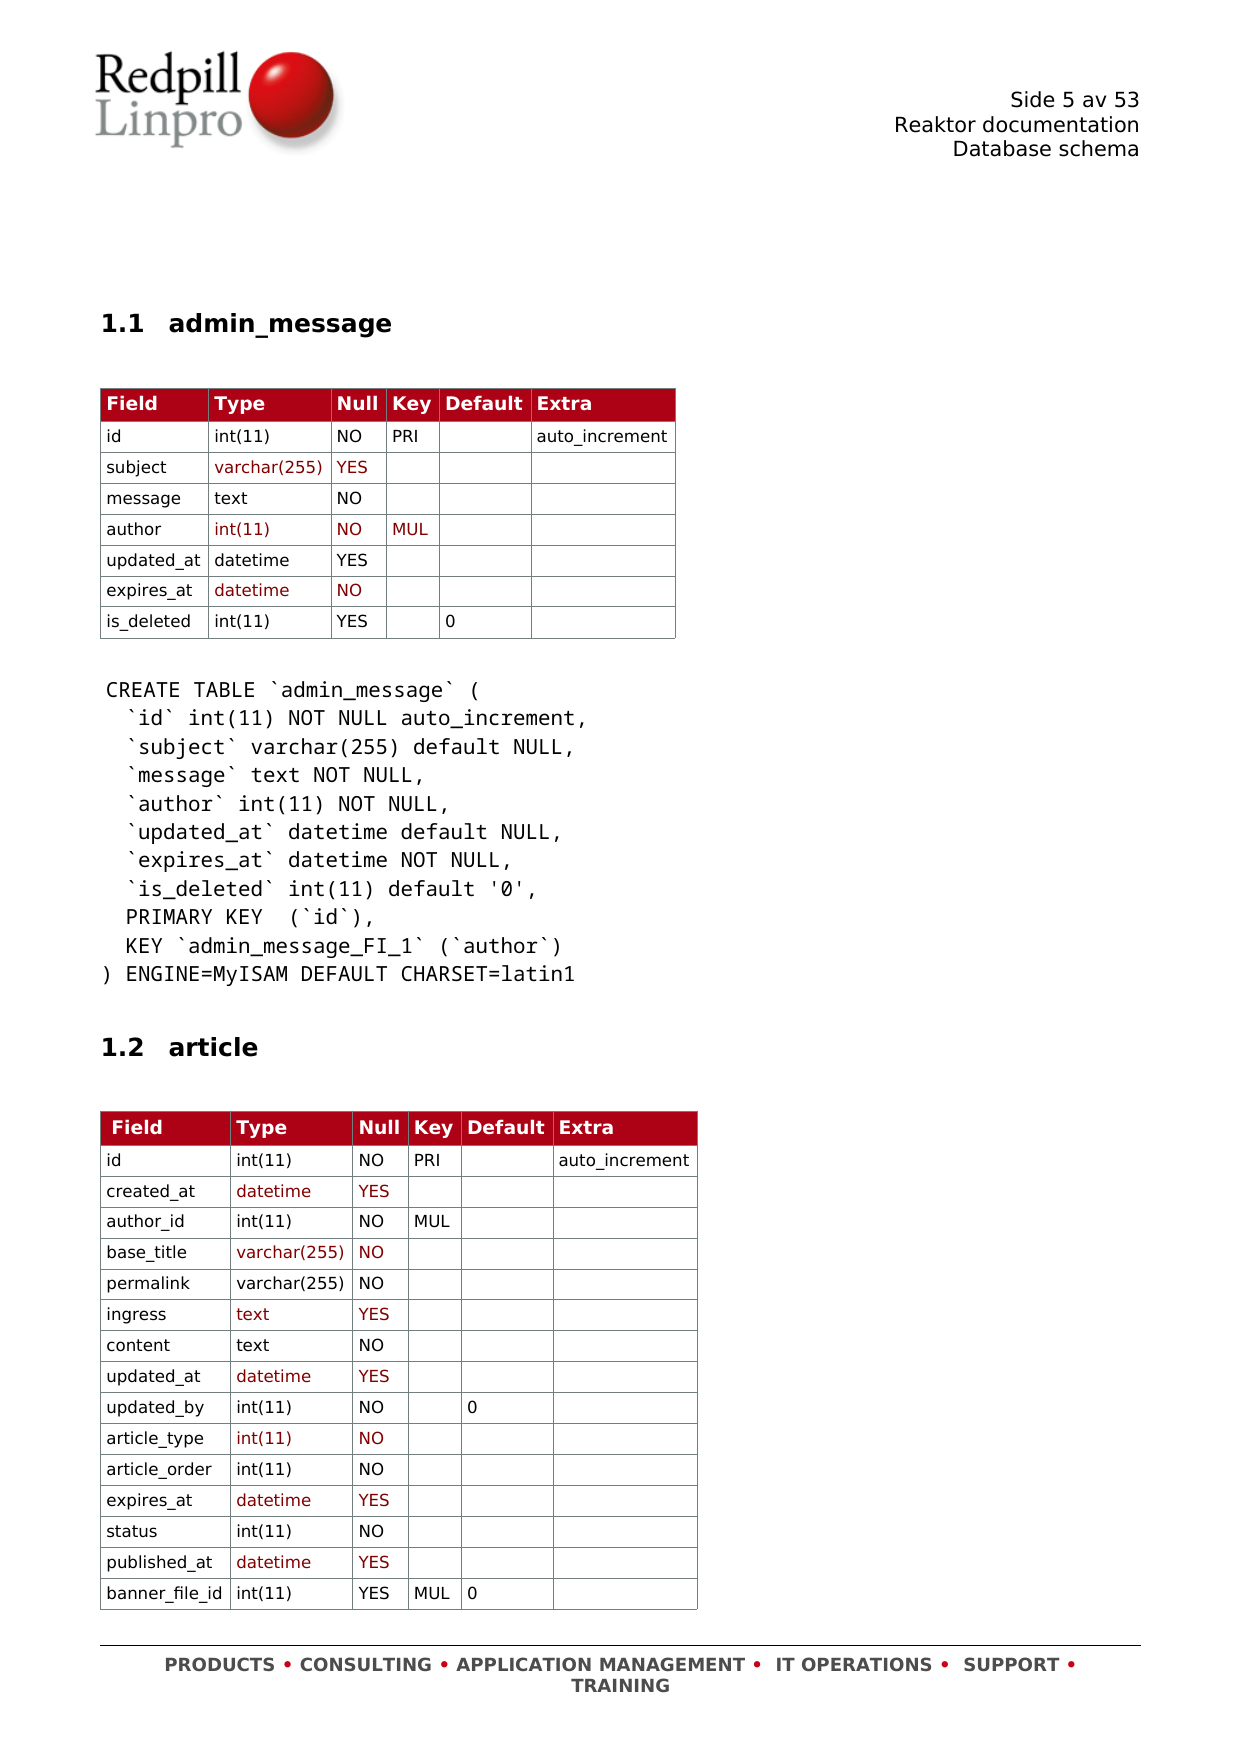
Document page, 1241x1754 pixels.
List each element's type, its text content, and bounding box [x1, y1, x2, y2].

table_cell int(11) [231, 1393, 352, 1423]
table_cell [554, 1517, 697, 1547]
table_cell [440, 484, 531, 514]
table_cell datetime [209, 577, 331, 606]
table_cell NO [353, 1517, 408, 1547]
table_cell MUL [409, 1579, 461, 1609]
table_cell PRI [409, 1146, 461, 1176]
table_cell base_title [101, 1239, 230, 1268]
table_cell [462, 1331, 553, 1361]
table_cell datetime [209, 546, 331, 576]
table_cell updated_at [101, 1362, 230, 1392]
table_cell text [209, 484, 331, 514]
table_cell article_order [101, 1455, 230, 1485]
table_cell [532, 453, 675, 483]
table_cell [440, 515, 531, 544]
table_cell [462, 1455, 553, 1485]
table_cell NO [353, 1270, 408, 1299]
table_cell [462, 1517, 553, 1547]
table_cell [387, 484, 439, 514]
table_cell expires_at [101, 1486, 230, 1516]
table_cell YES [332, 546, 386, 576]
subtitle article [100, 1033, 1140, 1062]
table_cell ingress [101, 1300, 230, 1330]
table_header Default [462, 1112, 553, 1145]
table_cell [387, 546, 439, 576]
table_cell [554, 1270, 697, 1299]
table_header Extra [532, 389, 675, 421]
table_cell banner_file_id [101, 1579, 230, 1609]
table_cell text [231, 1331, 352, 1361]
table_cell datetime [231, 1177, 352, 1207]
text ) ENGINE=MyISAM DEFAULT CHARSET=latin1 [100, 959, 1140, 988]
table_cell [462, 1270, 553, 1299]
table_cell int(11) [231, 1517, 352, 1547]
table_cell NO [353, 1455, 408, 1485]
table_cell [409, 1517, 461, 1547]
table_cell NO [353, 1424, 408, 1454]
table_cell [409, 1177, 461, 1207]
table_cell article_type [101, 1424, 230, 1454]
table_cell [462, 1177, 553, 1207]
table_cell [462, 1208, 553, 1237]
table_cell [554, 1455, 697, 1485]
table_cell [462, 1146, 553, 1176]
table_cell [532, 484, 675, 514]
table_cell [409, 1486, 461, 1516]
table_cell YES [353, 1362, 408, 1392]
table_cell [440, 422, 531, 452]
table_cell auto_increment [532, 422, 675, 452]
table_cell [554, 1486, 697, 1516]
table_cell [409, 1239, 461, 1268]
table_cell [409, 1270, 461, 1299]
table_cell [532, 577, 675, 606]
table_cell [554, 1208, 697, 1237]
table_cell created_at [101, 1177, 230, 1207]
table_cell [409, 1331, 461, 1361]
table_cell 0 [462, 1579, 553, 1609]
table_cell NO [332, 515, 386, 544]
table_cell YES [353, 1486, 408, 1516]
table_header Type [231, 1112, 352, 1145]
table_cell YES [353, 1177, 408, 1207]
table_header Default [440, 389, 531, 421]
table_cell int(11) [231, 1579, 352, 1609]
table_cell [554, 1424, 697, 1454]
table_cell int(11) [209, 515, 331, 544]
text PRIMARY KEY (`id`), [100, 902, 1140, 931]
table_cell [409, 1362, 461, 1392]
table_cell content [101, 1331, 230, 1361]
table_cell subject [101, 453, 208, 483]
table_cell [462, 1424, 553, 1454]
table_cell int(11) [209, 607, 331, 637]
table_cell [462, 1486, 553, 1516]
table_cell MUL [409, 1208, 461, 1237]
table_header Null [353, 1112, 408, 1145]
table_cell NO [353, 1146, 408, 1176]
table_cell [554, 1331, 697, 1361]
table_cell [387, 577, 439, 606]
table_cell NO [332, 422, 386, 452]
table_cell int(11) [231, 1455, 352, 1485]
table_cell [409, 1548, 461, 1578]
table_cell [554, 1579, 697, 1609]
text `subject` varchar(255) default NULL, [100, 732, 1140, 760]
table_cell YES [353, 1300, 408, 1330]
table_cell YES [332, 607, 386, 637]
table_cell auto_increment [554, 1146, 697, 1176]
table_cell int(11) [231, 1208, 352, 1237]
table_cell [554, 1362, 697, 1392]
text `updated_at` datetime default NULL, [100, 817, 1140, 846]
table_header Extra [554, 1112, 697, 1145]
table_cell [554, 1393, 697, 1423]
table_cell 0 [440, 607, 531, 637]
table_cell [409, 1455, 461, 1485]
table_cell [462, 1548, 553, 1578]
table_header Key [387, 389, 439, 421]
table_cell [554, 1300, 697, 1330]
text KEY `admin_message_FI_1` (`author`) [100, 931, 1140, 959]
text `id` int(11) NOT NULL auto_increment, [100, 703, 1140, 732]
table_cell [440, 453, 531, 483]
table_cell [462, 1362, 553, 1392]
table_cell author_id [101, 1208, 230, 1237]
table_cell 0 [462, 1393, 553, 1423]
table_cell [387, 607, 439, 637]
table_cell [532, 607, 675, 637]
table_header Field [101, 389, 208, 421]
text `author` int(11) NOT NULL, [100, 789, 1140, 817]
table_cell int(11) [231, 1424, 352, 1454]
text `expires_at` datetime NOT NULL, [100, 846, 1140, 874]
table_cell NO [353, 1208, 408, 1237]
table_cell YES [353, 1579, 408, 1609]
table_cell updated_by [101, 1393, 230, 1423]
table_cell varchar(255) [209, 453, 331, 483]
table_cell datetime [231, 1548, 352, 1578]
table_cell text [231, 1300, 352, 1330]
table_cell message [101, 484, 208, 514]
table_cell [554, 1548, 697, 1578]
table_header Key [409, 1112, 461, 1145]
table_cell [409, 1424, 461, 1454]
table_cell [440, 546, 531, 576]
table_header Null [332, 389, 386, 421]
table_cell id [101, 1146, 230, 1176]
table_cell MUL [387, 515, 439, 544]
table_cell datetime [231, 1362, 352, 1392]
table_cell updated_at [101, 546, 208, 576]
table_cell datetime [231, 1486, 352, 1516]
table_cell NO [353, 1393, 408, 1423]
table_cell published_at [101, 1548, 230, 1578]
table_cell [462, 1300, 553, 1330]
table_cell [554, 1239, 697, 1268]
text `is_deleted` int(11) default '0', [100, 874, 1140, 902]
table_cell NO [353, 1239, 408, 1268]
table_cell is_deleted [101, 607, 208, 637]
table_header Type [209, 389, 331, 421]
table_cell int(11) [209, 422, 331, 452]
table_cell status [101, 1517, 230, 1547]
table_cell PRI [387, 422, 439, 452]
table_cell expires_at [101, 577, 208, 606]
table_cell varchar(255) [231, 1239, 352, 1268]
table_cell varchar(255) [231, 1270, 352, 1299]
table_cell int(11) [231, 1146, 352, 1176]
table_cell NO [332, 577, 386, 606]
table_cell id [101, 422, 208, 452]
table_cell permalink [101, 1270, 230, 1299]
table_cell NO [353, 1331, 408, 1361]
table_cell [387, 453, 439, 483]
table_cell [462, 1239, 553, 1268]
table_cell YES [332, 453, 386, 483]
text CREATE TABLE `admin_message` ( [100, 675, 1140, 703]
table_cell [409, 1393, 461, 1423]
table_cell [532, 515, 675, 544]
table_cell YES [353, 1548, 408, 1578]
table_cell author [101, 515, 208, 544]
table_cell [554, 1177, 697, 1207]
table_cell [409, 1300, 461, 1330]
text `message` text NOT NULL, [100, 760, 1140, 789]
table_cell [440, 577, 531, 606]
picture [84, 38, 346, 160]
table_header Field [101, 1112, 230, 1145]
table_cell [532, 546, 675, 576]
table_cell NO [332, 484, 386, 514]
subtitle admin_message [100, 309, 1140, 338]
